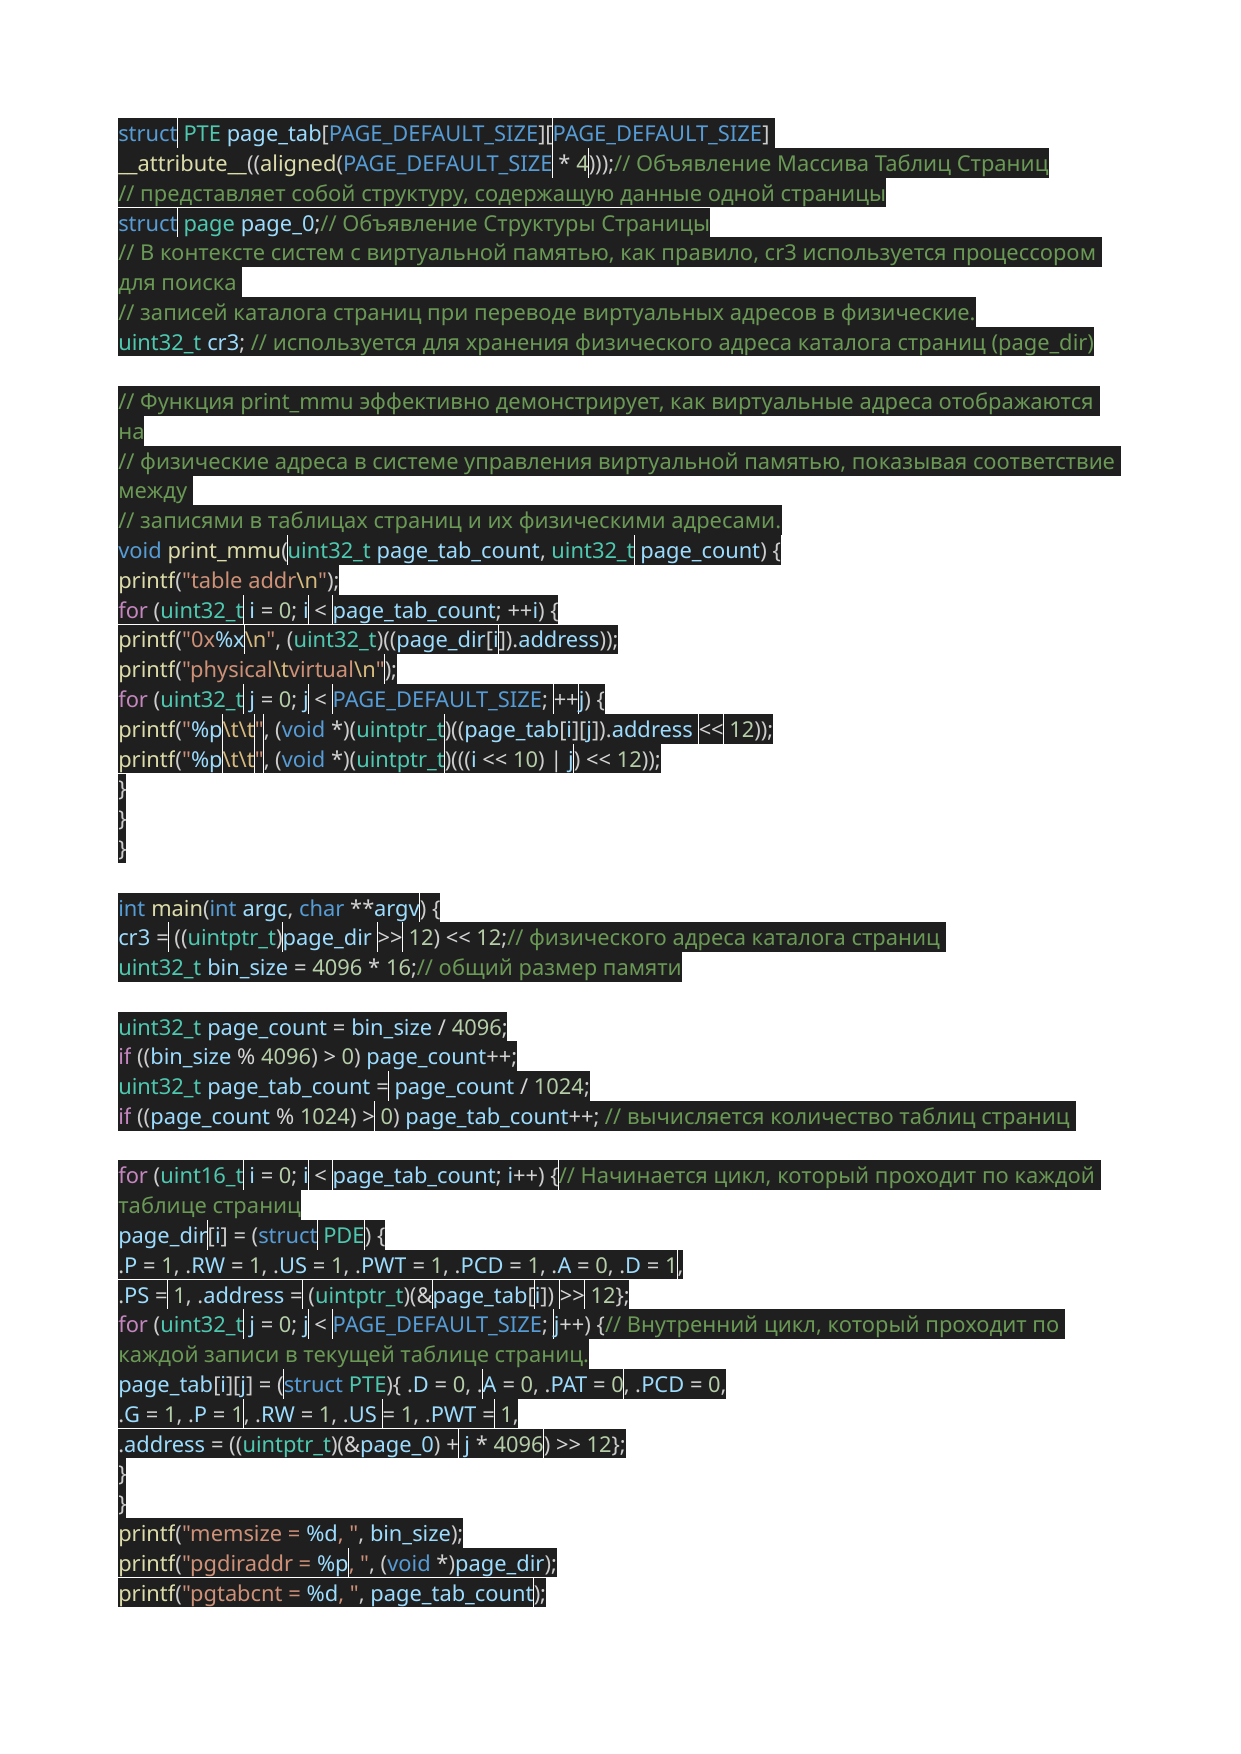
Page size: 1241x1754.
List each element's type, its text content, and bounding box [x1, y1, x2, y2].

text uint32_t page_tab_count = page_count / 1024; [118, 1071, 1122, 1101]
text printf("%p\t\t", (void *)(uintptr_t)((page_tab[i][j]).address << 12)); [118, 714, 1122, 744]
text page_dir[i] = (struct PDE) { [118, 1220, 1122, 1250]
text // записями в таблицах страниц и их физическими адресами. [118, 505, 1122, 535]
text if ((page_count % 1024) > 0) page_tab_count++; // вычисляется количество таблиц страниц [118, 1101, 1122, 1131]
text // Функция print_mmu эффективно демонстрирует, как виртуальные адреса отображаются на [118, 386, 1122, 446]
text .address = ((uintptr_t)(&page_0) + j * 4096) >> 12}; [118, 1428, 1122, 1458]
text for (uint16_t i = 0; i < page_tab_count; i++) {// Начинается цикл, который проходит по каждой таблице страниц [118, 1160, 1122, 1220]
text uint32_t cr3; // используется для хранения физического адреса каталога страниц (page_dir) [118, 327, 1122, 356]
text // записей каталога страниц при переводе виртуальных адресов в физические. [118, 297, 1122, 327]
text printf("pgtabcnt = %d, ", page_tab_count); [118, 1577, 1122, 1607]
text uint32_t page_count = bin_size / 4096; [118, 1012, 1122, 1041]
text uint32_t bin_size = 4096 * 16;// общий размер памяти [118, 952, 1122, 982]
text for (uint32_t i = 0; i < page_tab_count; ++i) { [118, 595, 1122, 624]
text printf("pgdiraddr = %p, ", (void *)page_dir); [118, 1548, 1122, 1577]
text printf("%p\t\t", (void *)(uintptr_t)(((i << 10) | j) << 12)); [118, 744, 1122, 773]
text struct PTE page_tab[PAGE_DEFAULT_SIZE][PAGE_DEFAULT_SIZE] __attribute__((aligned(PAGE_DEFAULT_SIZE * 4)));// Объявление Массива Таблиц Страниц [118, 118, 1122, 178]
text printf("memsize = %d, ", bin_size); [118, 1518, 1122, 1548]
text for (uint32_t j = 0; j < PAGE_DEFAULT_SIZE; ++j) { [118, 684, 1122, 714]
text int main(int argc, char **argv) { [118, 892, 1122, 922]
text cr3 = ((uintptr_t)page_dir >> 12) << 12;// физического адреса каталога страниц [118, 922, 1122, 952]
text .PS = 1, .address = (uintptr_t)(&page_tab[i]) >> 12}; [118, 1279, 1122, 1309]
text } [118, 773, 1122, 803]
text page_tab[i][j] = (struct PTE){ .D = 0, .A = 0, .PAT = 0, .PCD = 0, [118, 1369, 1122, 1399]
text .G = 1, .P = 1, .RW = 1, .US = 1, .PWT = 1, [118, 1399, 1122, 1428]
text for (uint32_t j = 0; j < PAGE_DEFAULT_SIZE; j++) {// Внутренний цикл, который проходит по каждой записи в текущей таблице страниц. [118, 1309, 1122, 1369]
text // физические адреса в системе управления виртуальной памятью, показывая соответствие между [118, 446, 1122, 505]
text } [118, 1458, 1122, 1488]
text // представляет собой структуру, содержащую данные одной страницы [118, 178, 1122, 207]
text printf("0x%x\n", (uint32_t)((page_dir[i]).address)); [118, 624, 1122, 654]
text void print_mmu(uint32_t page_tab_count, uint32_t page_count) { [118, 535, 1122, 565]
text // В контексте систем с виртуальной памятью, как правило, cr3 используется процессором для поиска [118, 237, 1122, 297]
text } [118, 833, 1122, 863]
text struct page page_0;// Объявление Структуры Страницы [118, 207, 1122, 237]
text } [118, 1488, 1122, 1518]
text if ((bin_size % 4096) > 0) page_count++; [118, 1041, 1122, 1071]
text .P = 1, .RW = 1, .US = 1, .PWT = 1, .PCD = 1, .A = 0, .D = 1, [118, 1250, 1122, 1279]
text } [118, 803, 1122, 833]
text printf("physical\tvirtual\n"); [118, 654, 1122, 684]
text printf("table addr\n"); [118, 565, 1122, 595]
